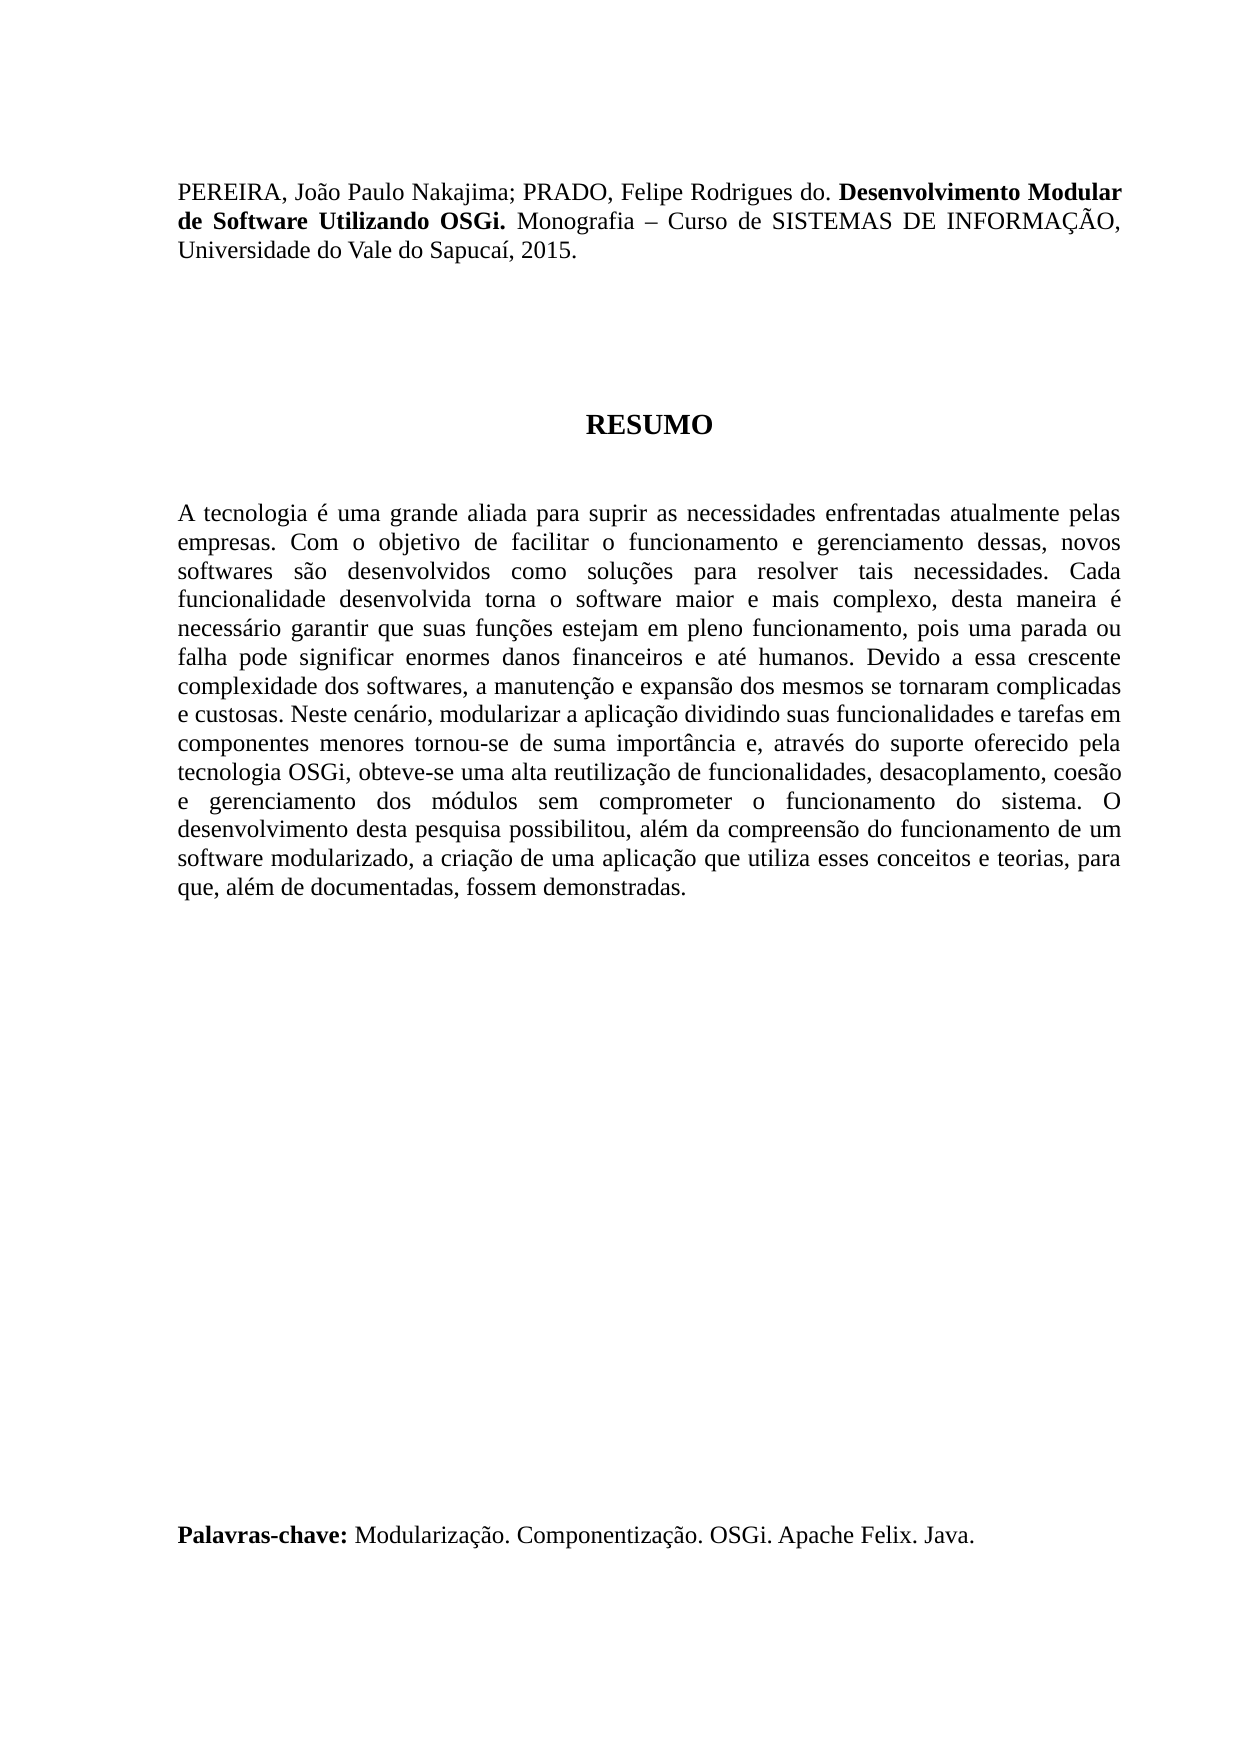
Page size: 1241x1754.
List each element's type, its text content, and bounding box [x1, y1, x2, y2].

text RESUMO [177, 407, 1122, 441]
text A tecnologia é uma grande aliada para suprir as necessidades enfrentadas atualmente pelas empresas. Com o objetivo de facilitar o funcionamento e gerenciamento dessas, novos softwares são desenvolvidos como soluções para resolver tais necessidades. Cada funcionalidade desenvolvida torna o software maior e mais complexo, desta maneira é necessário garantir que suas funções estejam em pleno funcionamento, pois uma parada ou falha pode significar enormes danos financeiros e até humanos. Devido a essa crescente complexidade dos softwares, a manutenção e expansão dos mesmos se tornaram complicadas e custosas. Neste cenário, modularizar a aplicação dividindo suas funcionalidades e tarefas em componentes menores tornou-se de suma importância e, através do suporte oferecido pela tecnologia OSGi, obteve-se uma alta reutilização de funcionalidades, desacoplamento, coesão e gerenciamento dos módulos sem comprometer o funcionamento do sistema. O desenvolvimento desta pesquisa possibilitou, além da compreensão do funcionamento de um software modularizado, a criação de uma aplicação que utiliza esses conceitos e teorias, para que, além de documentadas, fossem demonstradas. [177, 498, 1122, 901]
text PEREIRA, João Paulo Nakajima; PRADO, Felipe Rodrigues do. Desenvolvimento Modular de Software Utilizando OSGi. Monografia – Curso de SISTEMAS DE INFORMAÇÃO, Universidade do Vale do Sapucaí, 2015. [177, 177, 1122, 263]
text Palavras-chave: Modularização. Componentização. OSGi. Apache Felix. Java. [177, 1520, 1122, 1549]
